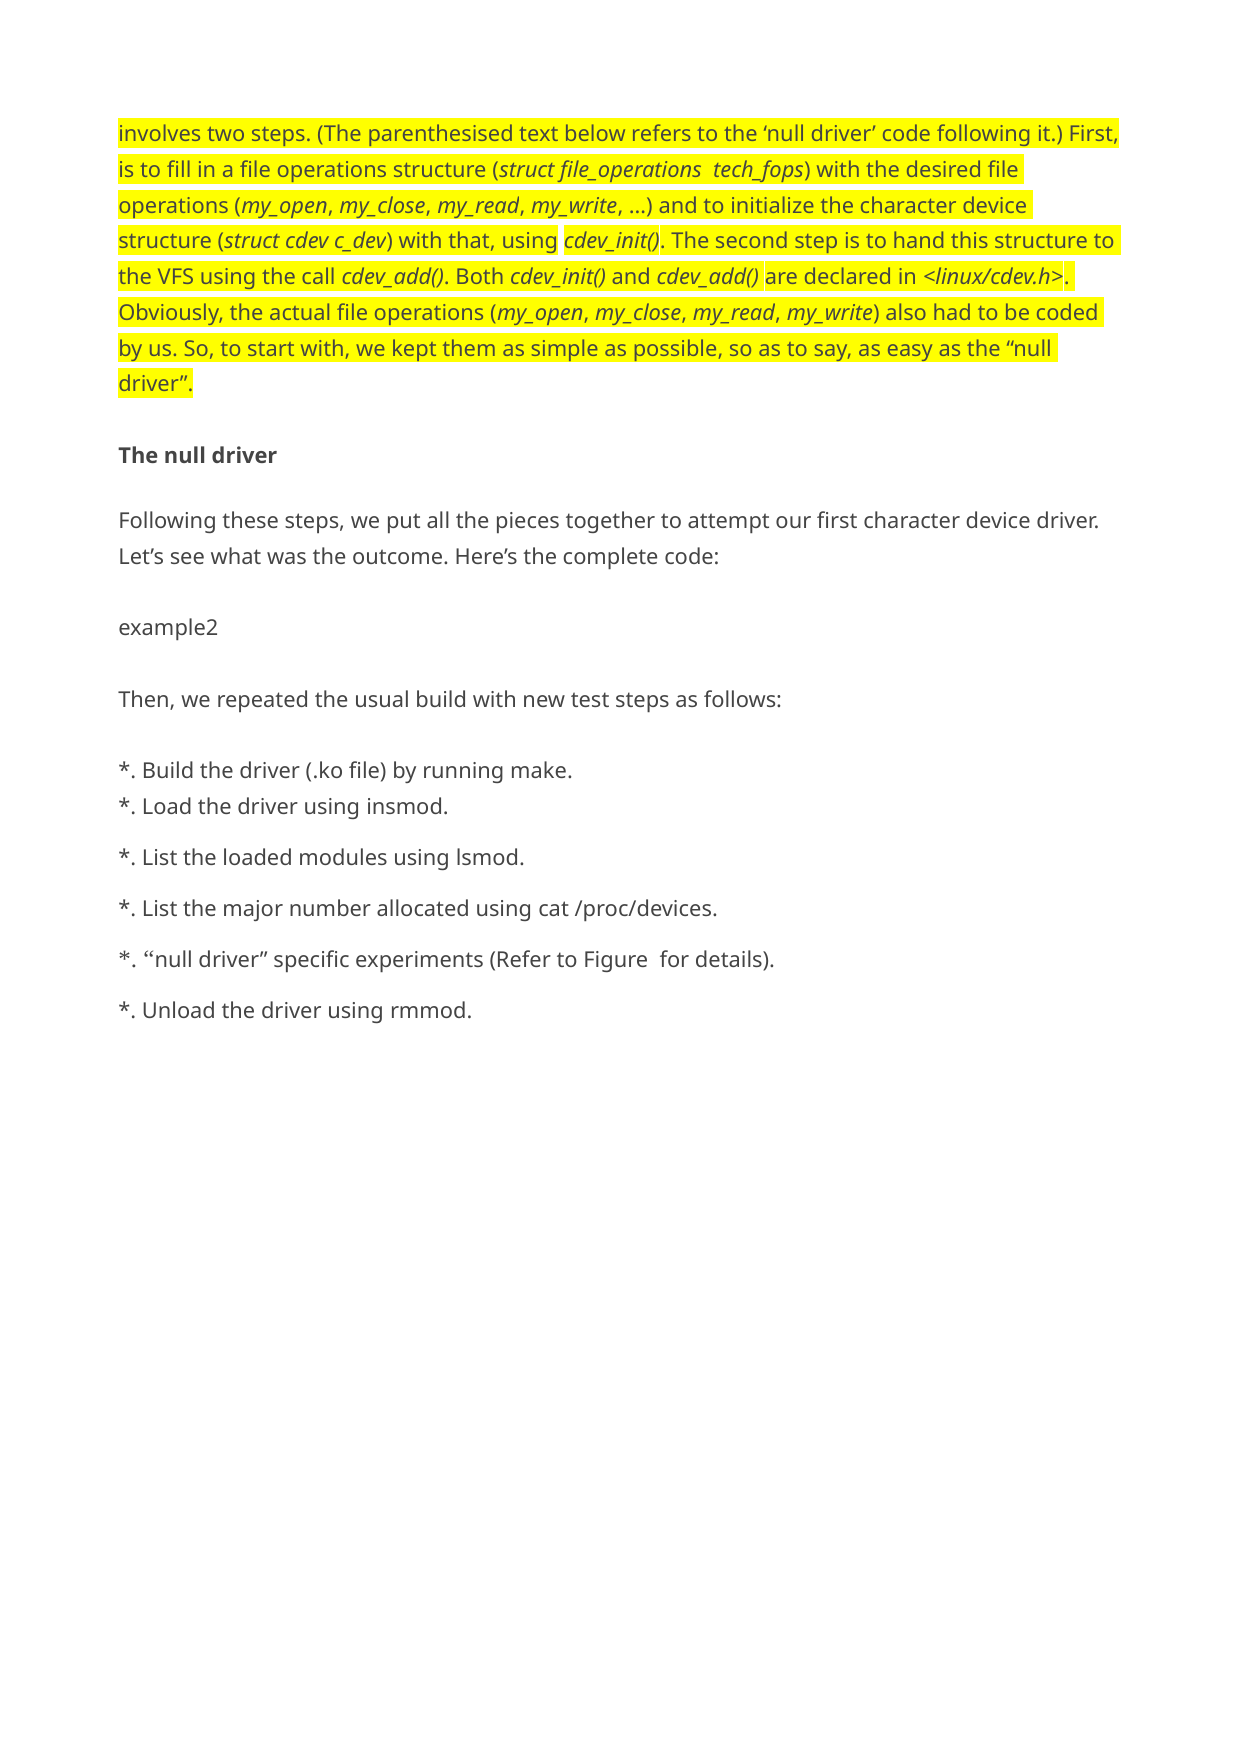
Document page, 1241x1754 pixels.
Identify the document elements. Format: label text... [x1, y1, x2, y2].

subtitle The null driver [118, 440, 1122, 469]
text *. Build the driver (.ko file) by running make. [118, 755, 1122, 785]
text Following these steps, we put all the pieces together to attempt our first character device driver. Let’s see what was the outcome. Here’s the complete code: [118, 505, 1122, 571]
list *. Unload the driver using rmmod. [118, 995, 1122, 1024]
list *. Load the driver using insmod. [118, 791, 1122, 821]
list *. List the major number allocated using cat /proc/devices. [118, 893, 1122, 923]
text involves two steps. (The parenthesised text below refers to the ‘null driver’ code following it.) First, is to fill in a file operations structure (struct file_operations tech_fops) with the desired file operations (my_open, my_close, my_read, my_write, …) and to initialize the character device structure (struct cdev c_dev) with that, using cdev_init(). The second step is to hand this structure to the VFS using the call cdev_add(). Both cdev_init() and cdev_add() are declared in <linux/cdev.h>. Obviously, the actual file operations (my_open, my_close, my_read, my_write) also had to be coded by us. So, to start with, we kept them as simple as possible, so as to say, as easy as the “null driver”. [118, 118, 1122, 398]
list *. “null driver” specific experiments (Refer to Figure for details). [118, 944, 1122, 974]
text Then, we repeated the usual build with new test steps as follows: [118, 684, 1122, 714]
list *. List the loaded modules using lsmod. [118, 842, 1122, 872]
text example2 [118, 612, 1122, 642]
